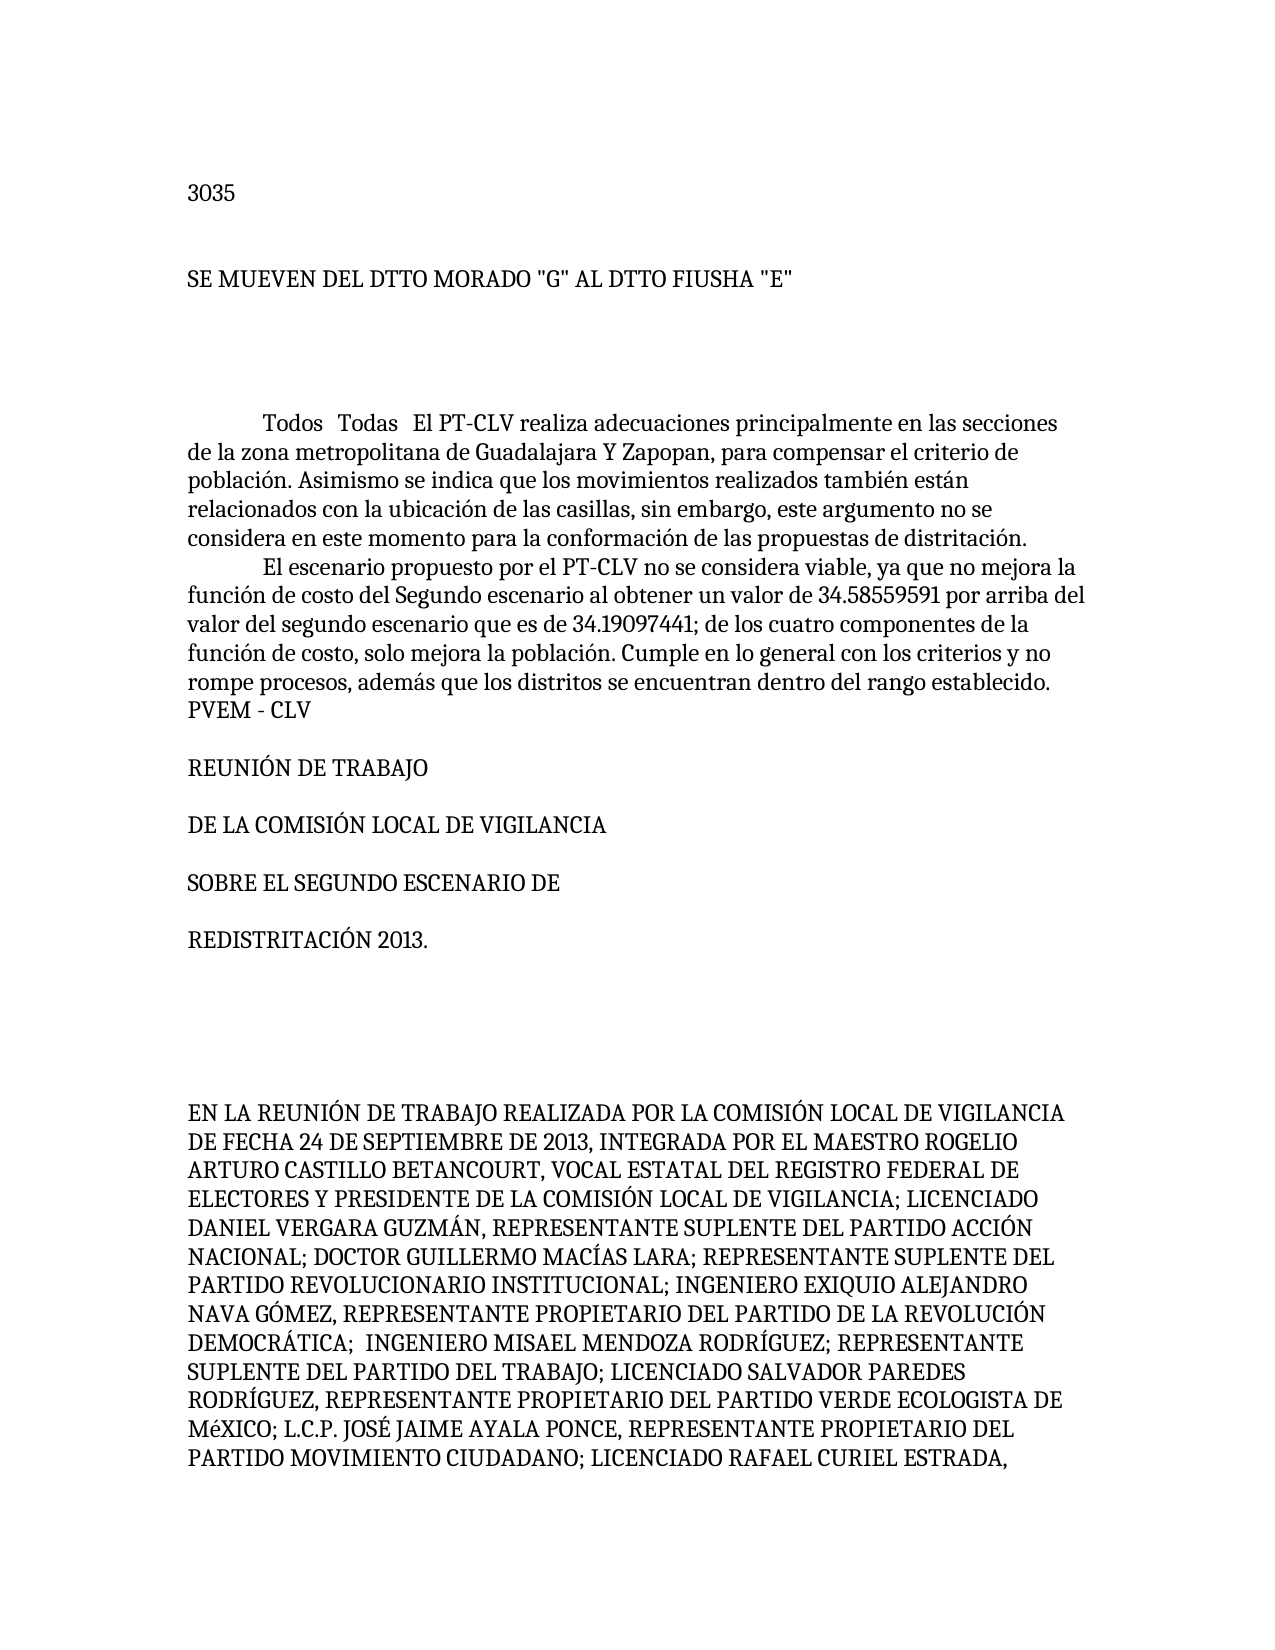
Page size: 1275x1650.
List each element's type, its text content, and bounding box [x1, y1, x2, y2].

text Todos Todas El PT-CLV realiza adecuaciones principalmente en las secciones de la zona metropolitana de Guadalajara Y Zapopan, para compensar el criterio de población. Asimismo se indica que los movimientos realizados también están relacionados con la ubicación de las casillas, sin embargo, este argumento no se considera en este momento para la conformación de las propuestas de distritación. El escenario propuesto por el PT-CLV no se considera viable, ya que no mejora la función de costo del Segundo escenario al obtener un valor de 34.58559591 por arriba del valor del segundo escenario que es de 34.19097441; de los cuatro componentes de la función de costo, solo mejora la población. Cumple en lo general con los criterios y no rompe procesos, además que los distritos se encuentran dentro del rango establecido. [187, 409, 1087, 696]
text REDISTRITACIÓN 2013. [187, 926, 1087, 955]
text DE LA COMISIÓN LOCAL DE VIGILANCIA [187, 811, 1087, 840]
text SE MUEVEN DEL DTTO MORADO "G" AL DTTO FIUSHA "E" [187, 265, 1087, 294]
text EN LA REUNIÓN DE TRABAJO REALIZADA POR LA COMISIÓN LOCAL DE VIGILANCIA DE FECHA 24 DE SEPTIEMBRE DE 2013, INTEGRADA POR EL MAESTRO ROGELIO ARTURO CASTILLO BETANCOURT, VOCAL ESTATAL DEL REGISTRO FEDERAL DE ELECTORES Y PRESIDENTE DE LA COMISIÓN LOCAL DE VIGILANCIA; LICENCIADO DANIEL VERGARA GUZMÁN, REPRESENTANTE SUPLENTE DEL PARTIDO ACCIÓN NACIONAL; DOCTOR GUILLERMO MACÍAS LARA; REPRESENTANTE SUPLENTE DEL PARTIDO REVOLUCIONARIO INSTITUCIONAL; INGENIERO EXIQUIO ALEJANDRO NAVA GÓMEZ, REPRESENTANTE PROPIETARIO DEL PARTIDO DE LA REVOLUCIÓN DEMOCRÁTICA; INGENIERO MISAEL MENDOZA RODRÍGUEZ; REPRESENTANTE SUPLENTE DEL PARTIDO DEL TRABAJO; LICENCIADO SALVADOR PAREDES RODRÍGUEZ, REPRESENTANTE PROPIETARIO DEL PARTIDO VERDE ECOLOGISTA DE MéXICO; L.C.P. JOSÉ JAIME AYALA PONCE, REPRESENTANTE PROPIETARIO DEL PARTIDO MOVIMIENTO CIUDADANO; LICENCIADO RAFAEL CURIEL ESTRADA, [187, 1099, 1087, 1472]
text PVEM - CLV [187, 696, 1087, 725]
text REUNIÓN DE TRABAJO [187, 754, 1087, 782]
text 3035 [187, 179, 1087, 207]
text SOBRE EL SEGUNDO ESCENARIO DE [187, 869, 1087, 897]
